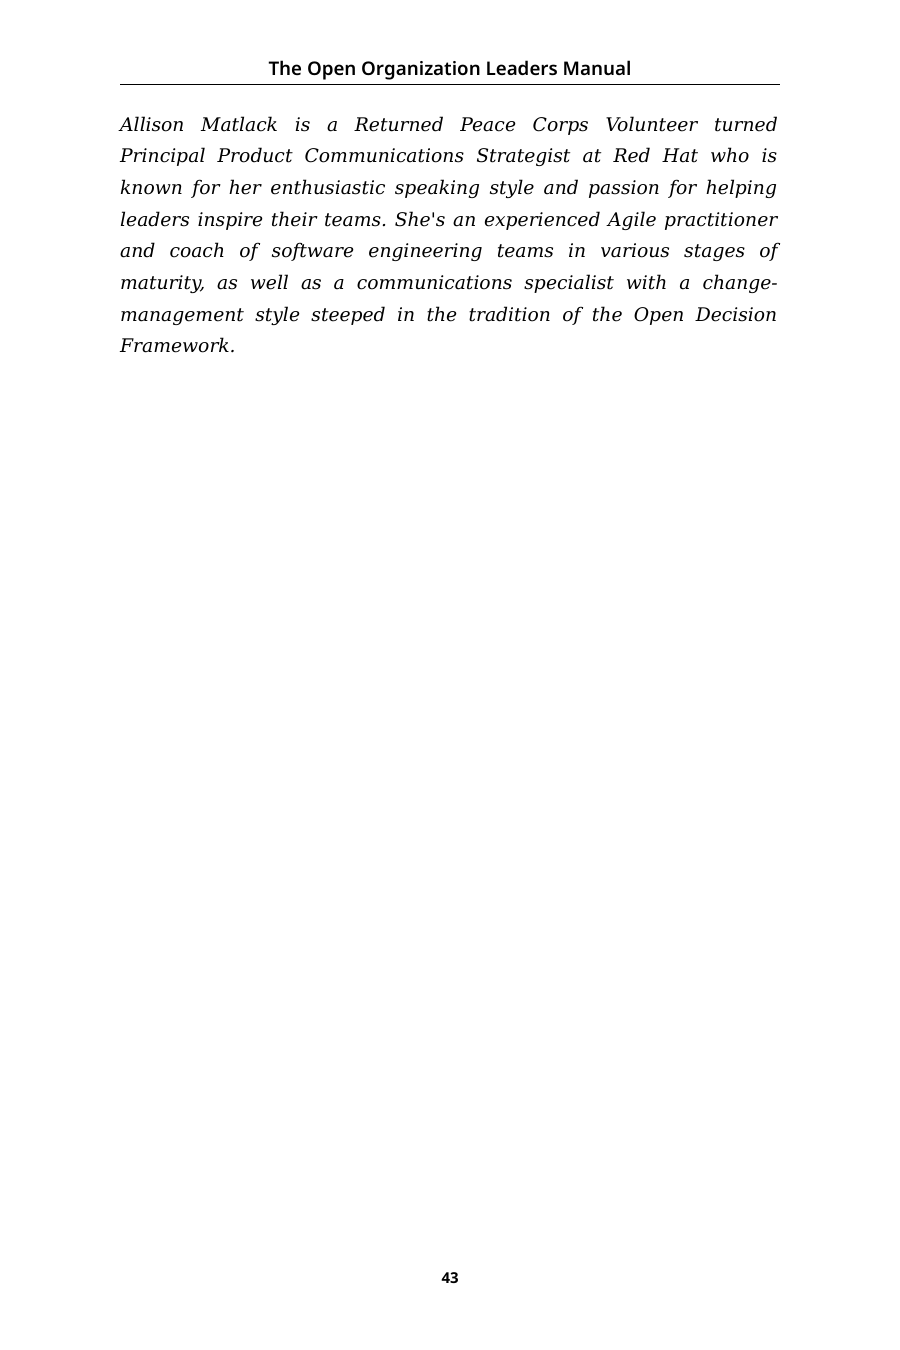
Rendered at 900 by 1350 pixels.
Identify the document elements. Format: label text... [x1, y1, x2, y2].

text Allison Matlack is a Returned Peace Corps Volunteer turned Principal Product Communications Strategist at Red Hat who is known for her enthusiastic speaking style and passion for helping leaders inspire their teams. She's an experienced Agile practitioner and coach of software engineering teams in various stages of maturity, as well as a communications specialist with a change-management style steeped in the tradition of the Open Decision Framework. [120, 114, 780, 357]
